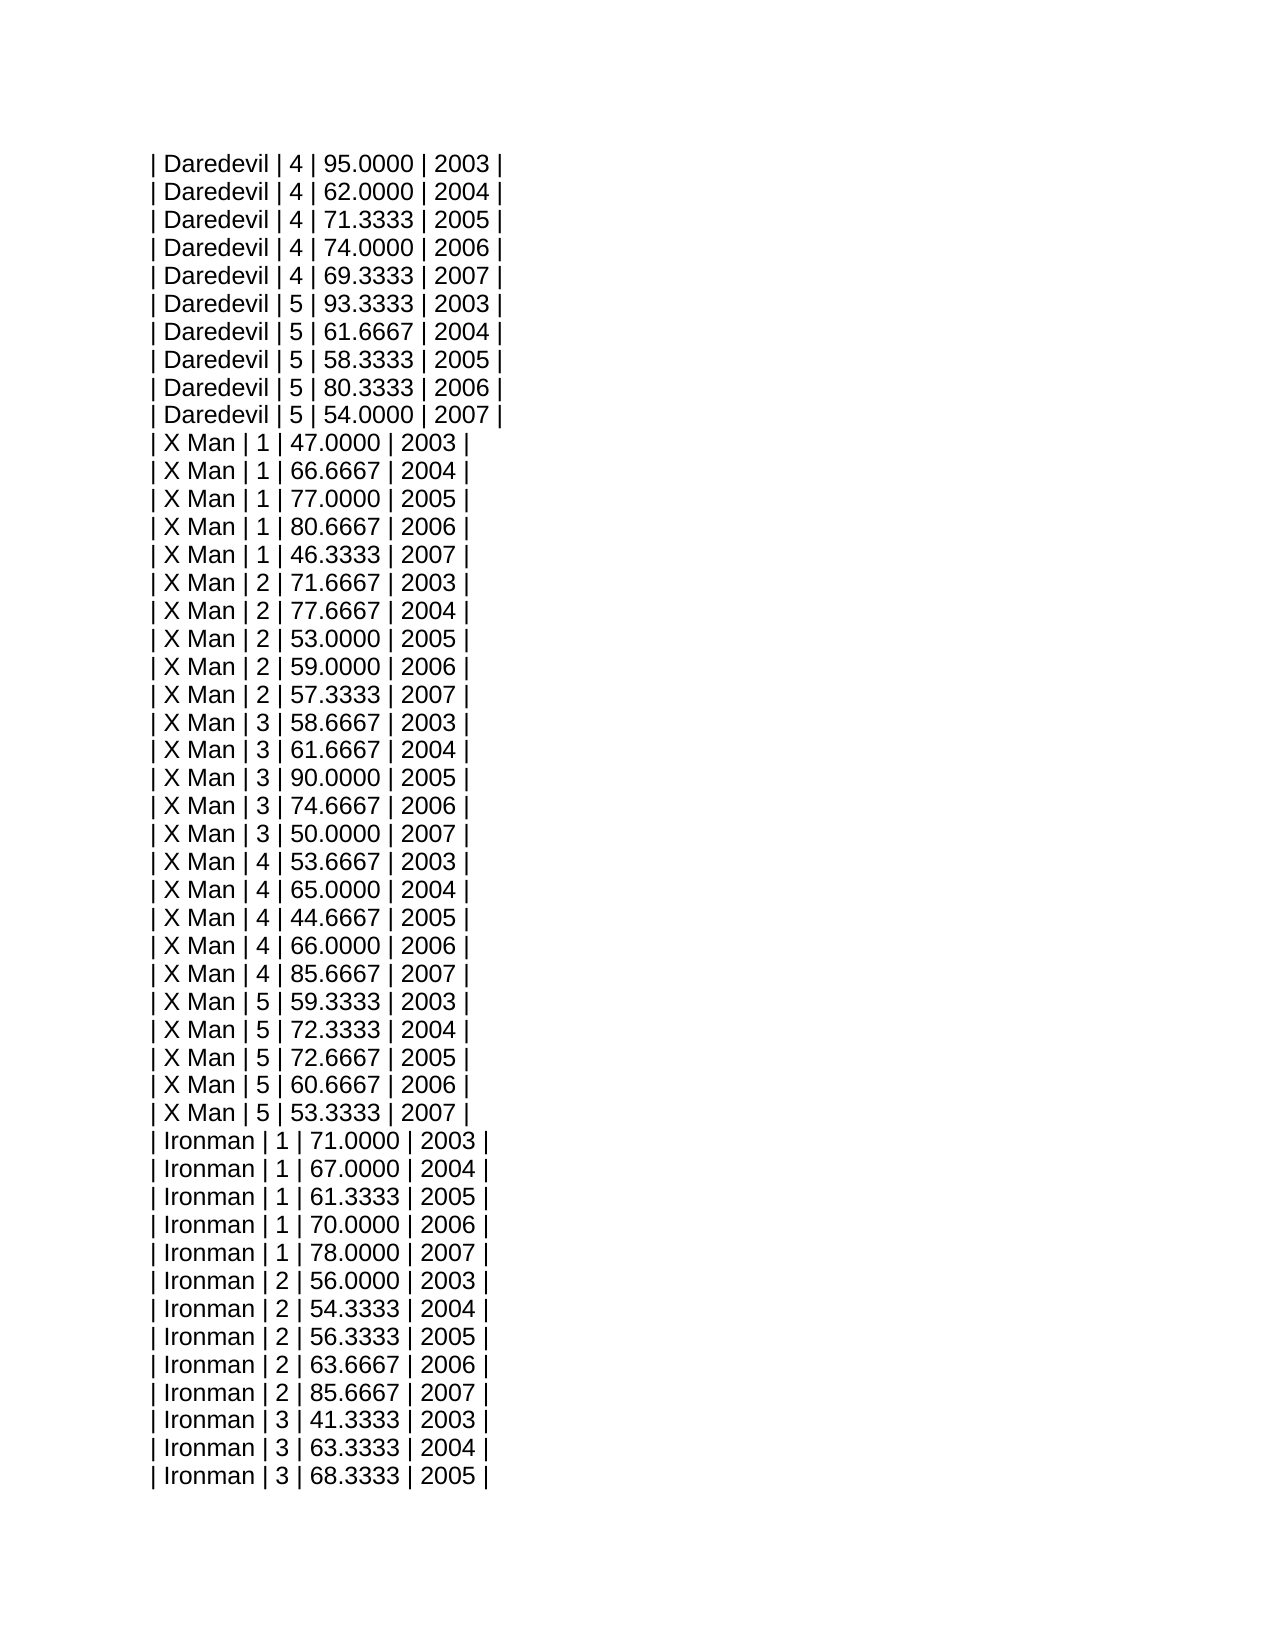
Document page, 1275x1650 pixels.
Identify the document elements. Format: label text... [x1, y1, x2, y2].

text | Ironman | 2 | 54.3333 | 2004 | [150, 1294, 1125, 1322]
text | X Man | 5 | 59.3333 | 2003 | [150, 987, 1125, 1015]
text | Daredevil | 5 | 93.3333 | 2003 | [150, 289, 1125, 317]
text | Ironman | 2 | 56.0000 | 2003 | [150, 1267, 1125, 1294]
text | X Man | 3 | 61.6667 | 2004 | [150, 736, 1125, 764]
text | X Man | 1 | 47.0000 | 2003 | [150, 429, 1125, 457]
text | Ironman | 3 | 63.3333 | 2004 | [150, 1434, 1125, 1462]
text | X Man | 3 | 58.6667 | 2003 | [150, 708, 1125, 736]
text | X Man | 1 | 77.0000 | 2005 | [150, 485, 1125, 513]
text | X Man | 2 | 71.6667 | 2003 | [150, 569, 1125, 597]
text | X Man | 3 | 50.0000 | 2007 | [150, 820, 1125, 848]
text | X Man | 4 | 66.0000 | 2006 | [150, 932, 1125, 959]
text | X Man | 3 | 74.6667 | 2006 | [150, 792, 1125, 820]
text | Daredevil | 5 | 58.3333 | 2005 | [150, 345, 1125, 373]
text | Ironman | 1 | 70.0000 | 2006 | [150, 1211, 1125, 1239]
text | Daredevil | 4 | 95.0000 | 2003 | [150, 150, 1125, 178]
text | X Man | 2 | 59.0000 | 2006 | [150, 652, 1125, 680]
text | X Man | 5 | 72.3333 | 2004 | [150, 1015, 1125, 1043]
text | Ironman | 2 | 63.6667 | 2006 | [150, 1350, 1125, 1378]
text | Ironman | 2 | 85.6667 | 2007 | [150, 1378, 1125, 1406]
text | X Man | 2 | 53.0000 | 2005 | [150, 624, 1125, 652]
text | X Man | 1 | 46.3333 | 2007 | [150, 541, 1125, 569]
text | X Man | 3 | 90.0000 | 2005 | [150, 764, 1125, 792]
text | Daredevil | 5 | 80.3333 | 2006 | [150, 373, 1125, 401]
text | Ironman | 3 | 68.3333 | 2005 | [150, 1462, 1125, 1490]
text | X Man | 5 | 60.6667 | 2006 | [150, 1071, 1125, 1099]
text | Ironman | 1 | 67.0000 | 2004 | [150, 1155, 1125, 1183]
text | Ironman | 3 | 41.3333 | 2003 | [150, 1406, 1125, 1434]
text | Ironman | 1 | 78.0000 | 2007 | [150, 1239, 1125, 1267]
text | Ironman | 2 | 56.3333 | 2005 | [150, 1322, 1125, 1350]
text | X Man | 4 | 65.0000 | 2004 | [150, 876, 1125, 904]
text | X Man | 2 | 77.6667 | 2004 | [150, 597, 1125, 624]
text | X Man | 4 | 85.6667 | 2007 | [150, 959, 1125, 987]
text | Daredevil | 4 | 62.0000 | 2004 | [150, 178, 1125, 206]
text | Daredevil | 4 | 71.3333 | 2005 | [150, 206, 1125, 234]
text | X Man | 5 | 72.6667 | 2005 | [150, 1043, 1125, 1071]
text | Daredevil | 4 | 69.3333 | 2007 | [150, 262, 1125, 289]
text | X Man | 1 | 80.6667 | 2006 | [150, 513, 1125, 541]
text | X Man | 1 | 66.6667 | 2004 | [150, 457, 1125, 485]
text | Ironman | 1 | 71.0000 | 2003 | [150, 1127, 1125, 1155]
text | Ironman | 1 | 61.3333 | 2005 | [150, 1183, 1125, 1211]
text | Daredevil | 5 | 61.6667 | 2004 | [150, 317, 1125, 345]
text | X Man | 5 | 53.3333 | 2007 | [150, 1099, 1125, 1127]
text | Daredevil | 4 | 74.0000 | 2006 | [150, 234, 1125, 262]
text | X Man | 4 | 44.6667 | 2005 | [150, 904, 1125, 932]
text | X Man | 4 | 53.6667 | 2003 | [150, 848, 1125, 876]
text | Daredevil | 5 | 54.0000 | 2007 | [150, 401, 1125, 429]
text | X Man | 2 | 57.3333 | 2007 | [150, 680, 1125, 708]
